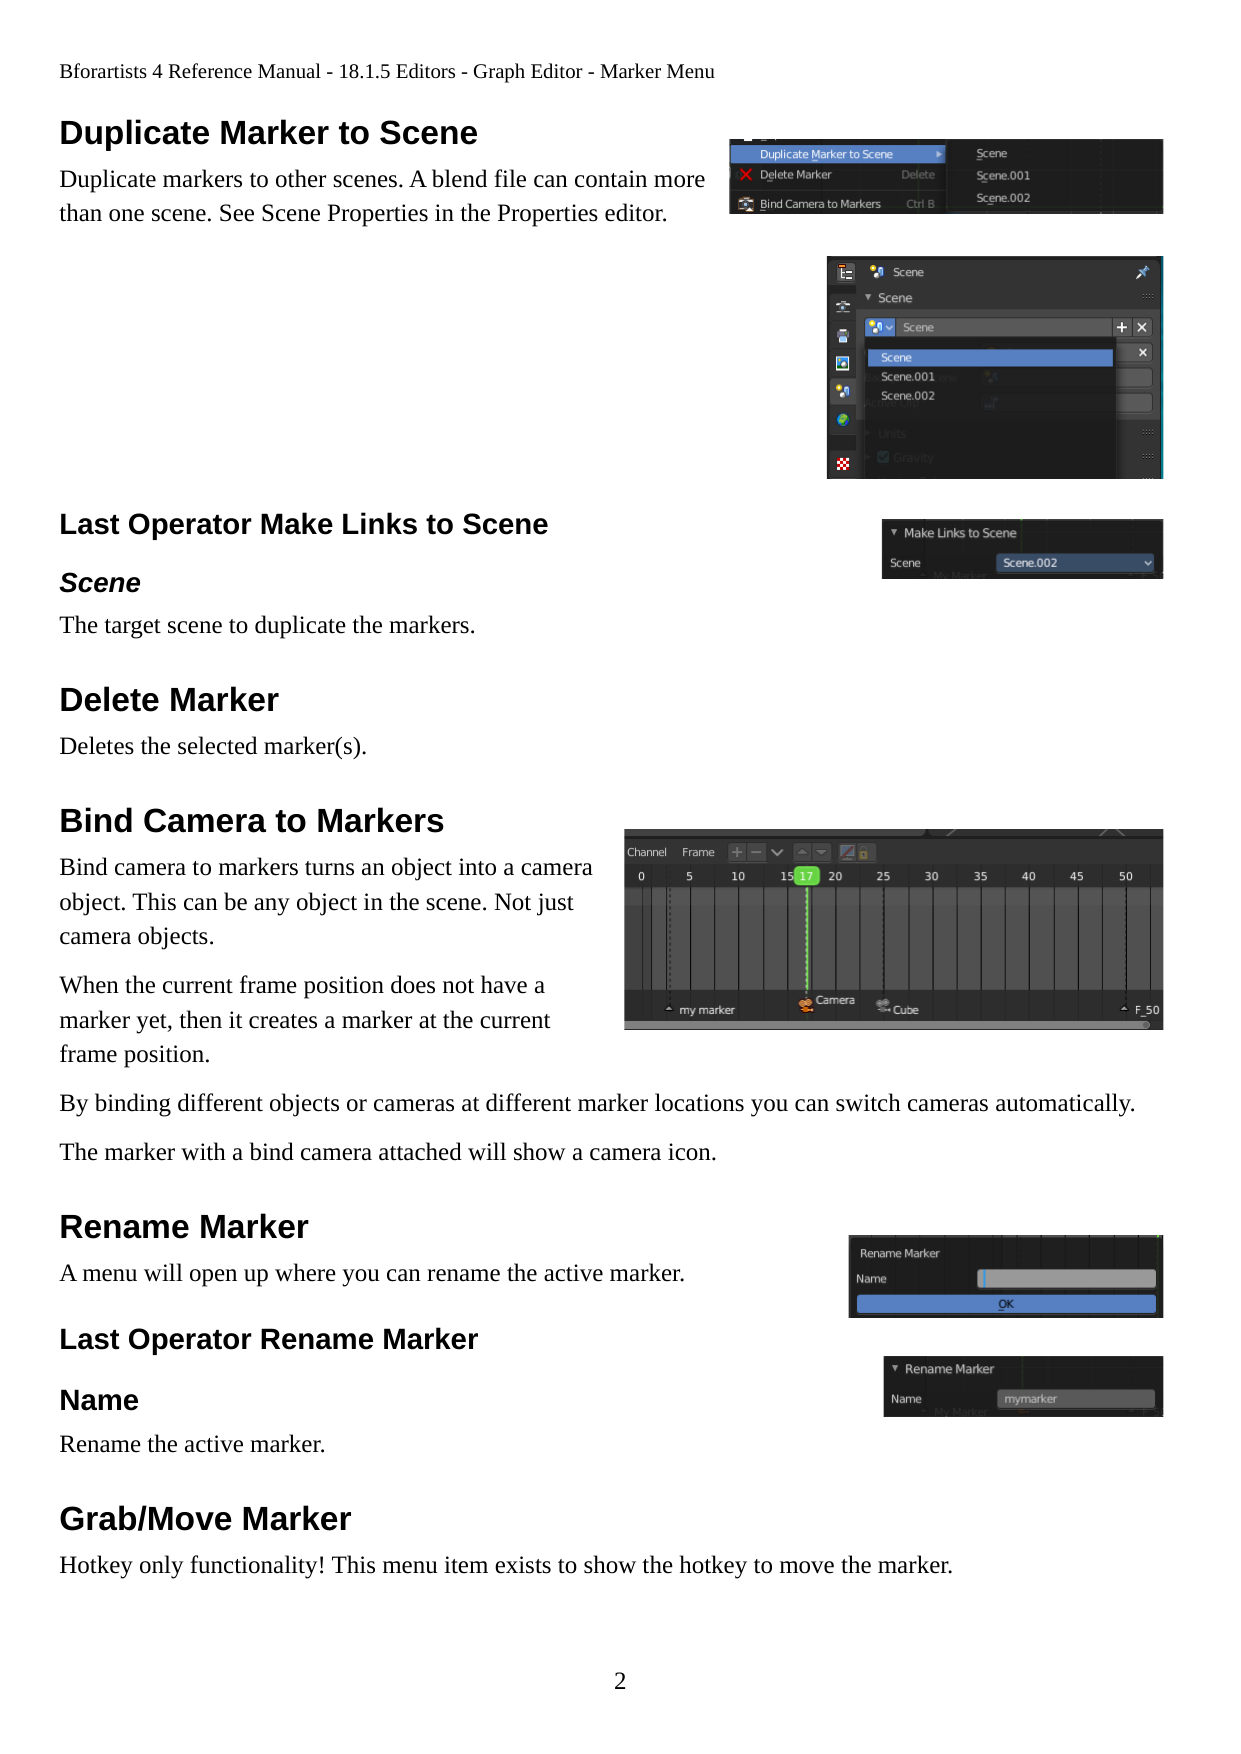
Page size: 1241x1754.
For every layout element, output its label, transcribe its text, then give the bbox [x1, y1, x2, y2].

subtitle Last Operator Make Links to Scene [59, 507, 1181, 541]
subtitle Grab/Move Marker [59, 1499, 1181, 1538]
subtitle Last Operator Rename Marker [59, 1322, 1181, 1356]
picture [883, 1356, 1164, 1417]
picture [848, 1235, 1164, 1318]
text Deletes the selected marker(s). [59, 731, 1181, 760]
subtitle Duplicate Marker to Scene [59, 113, 1181, 151]
picture [826, 256, 1164, 479]
subtitle Name [59, 1383, 883, 1417]
subtitle [1164, 1383, 1181, 1417]
text When the current frame position does not have a marker yet, then it creates a marker at the current frame position. [59, 970, 1181, 1068]
text Hotkey only functionality! This menu item exists to show the hotkey to move the marker. [59, 1550, 1181, 1579]
text Bind camera to markers turns an object into a camera object. This can be any object in the scene. Not just camera objects. [59, 852, 624, 950]
text A menu will open up where you can rename the active marker. [59, 1258, 848, 1287]
text Duplicate markers to other scenes. A blend file can contain more than one scene. See Scene Properties in the Properties editor. [59, 164, 1181, 227]
picture [881, 519, 1164, 579]
picture [624, 829, 1164, 1030]
subtitle Rename Marker [59, 1207, 1181, 1246]
text The marker with a bind camera attached will show a camera icon. [59, 1137, 1181, 1166]
subtitle Scene [59, 566, 1181, 598]
text The target scene to duplicate the markers. [59, 610, 1181, 639]
text Rename the active marker. [59, 1429, 1181, 1458]
subtitle Delete Marker [59, 680, 1181, 719]
subtitle Bind Camera to Markers [59, 801, 1181, 840]
text By binding different objects or cameras at different marker locations you can switch cameras automatically. [59, 1088, 1181, 1117]
picture [729, 139, 1164, 214]
